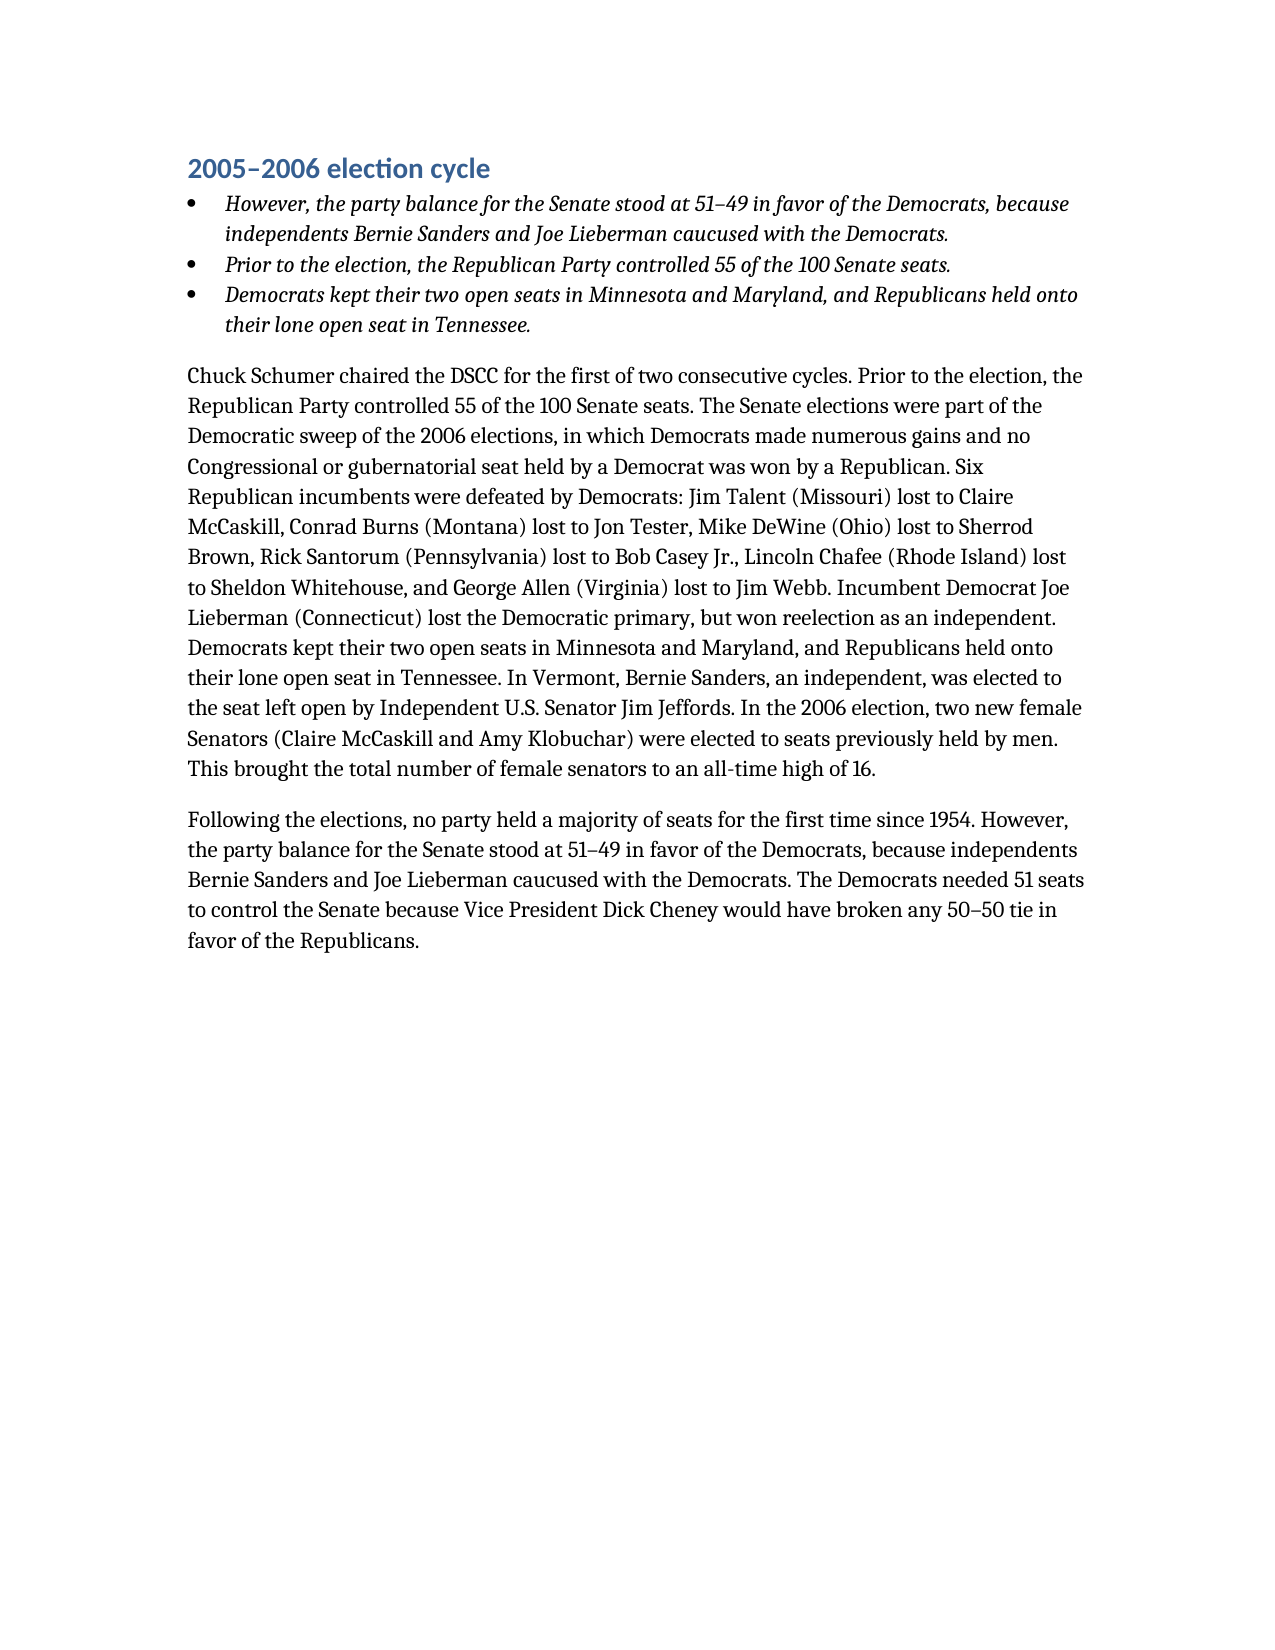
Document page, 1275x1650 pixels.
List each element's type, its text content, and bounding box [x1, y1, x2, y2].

list Prior to the election, the Republican Party controlled 55 of the 100 Senate seats. [187, 251, 1087, 278]
list Democrats kept their two open seats in Minnesota and Maryland, and Republicans held onto their lone open seat in Tennessee. [187, 282, 1087, 338]
text Chuck Schumer chaired the DSCC for the first of two consecutive cycles. Prior to the election, the Republican Party controlled 55 of the 100 Senate seats. The Senate elections were part of the Democratic sweep of the 2006 elections, in which Democrats made numerous gains and no Congressional or gubernatorial seat held by a Democrat was won by a Republican. Six Republican incumbents were defeated by Democrats: Jim Talent (Missouri) lost to Claire McCaskill, Conrad Burns (Montana) lost to Jon Tester, Mike DeWine (Ohio) lost to Sherrod Brown, Rick Santorum (Pennsylvania) lost to Bob Casey Jr., Lincoln Chafee (Rhode Island) lost to Sheldon Whitehouse, and George Allen (Virginia) lost to Jim Webb. Incumbent Democrat Joe Lieberman (Connecticut) lost the Democratic primary, but won reelection as an independent. Democrats kept their two open seats in Minnesota and Maryland, and Republicans held onto their lone open seat in Tennessee. In Vermont, Bernie Sanders, an independent, was elected to the seat left open by Independent U.S. Senator Jim Jeffords. In the 2006 election, two new female Senators (Claire McCaskill and Amy Klobuchar) were elected to seats previously held by men. This brought the total number of female senators to an all-time high of 16. [187, 363, 1087, 782]
subtitle 2005–2006 election cycle [187, 150, 1087, 186]
text Following the elections, no party held a majority of seats for the first time since 1954. However, the party balance for the Senate stood at 51–49 in favor of the Democrats, because independents Bernie Sanders and Joe Lieberman caucused with the Democrats. The Democrats needed 51 seats to control the Senate because Vice President Dick Cheney would have broken any 50–50 tie in favor of the Republicans. [187, 807, 1087, 954]
list However, the party balance for the Senate stood at 51–49 in favor of the Democrats, because independents Bernie Sanders and Joe Lieberman caucused with the Democrats. [187, 191, 1087, 247]
